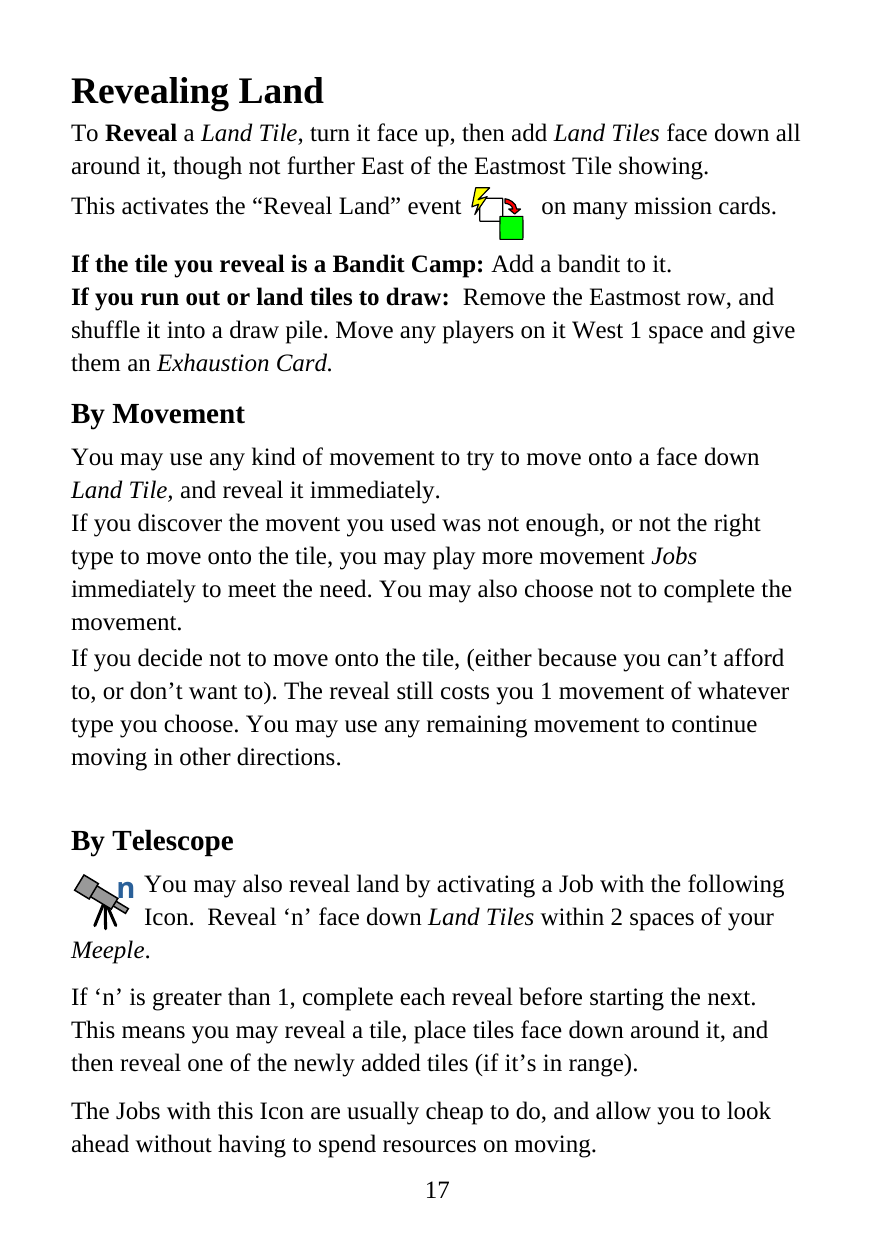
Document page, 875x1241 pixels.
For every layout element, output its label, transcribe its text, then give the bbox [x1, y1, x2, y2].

text You may also reveal land by activating a Job with the following Icon. Reveal ‘n’ face down Land Tiles within 2 spaces of your Meeple. [71, 869, 803, 963]
subtitle Revealing Land [71, 68, 803, 111]
text This activates the “Reveal Land” event on many mission cards. [71, 184, 803, 245]
text You may use any kind of movement to try to move onto a face down Land Tile, and reveal it immediately. [71, 442, 803, 504]
subtitle By Movement [71, 396, 803, 430]
text If you discover the movent you used was not enough, or not the right type to move onto the tile, you may play more movement Jobs immediately to meet the need. You may also choose not to complete the movement. [71, 508, 803, 636]
text The Jobs with this Icon are usually cheap to do, and allow you to look ahead without having to spend resources on moving. [71, 1096, 803, 1158]
text If you run out or land tiles to draw: Remove the Eastmost row, and shuffle it into a draw pile. Move any players on it West 1 space and give them an Exhaustion Card. [71, 282, 803, 377]
text If ‘n’ is greater than 1, complete each reveal before starting the next. This means you may reveal a tile, place tiles face down around it, and then reveal one of the newly added tiles (if it’s in range). [71, 982, 803, 1077]
subtitle By Telescope [71, 823, 803, 856]
text If you decide not to move onto the tile, (either because you can’t afford to, or don’t want to). The reveal still costs you 1 movement of whatever type you choose. You may use any remaining movement to continue moving in other directions. [71, 643, 803, 771]
text If the tile you reveal is a Bandit Camp: Add a bandit to it. [71, 249, 803, 278]
text To Reveal a Land Tile, turn it face up, then add Land Tiles face down all around it, though not further East of the Eastmost Tile showing. [71, 118, 803, 179]
